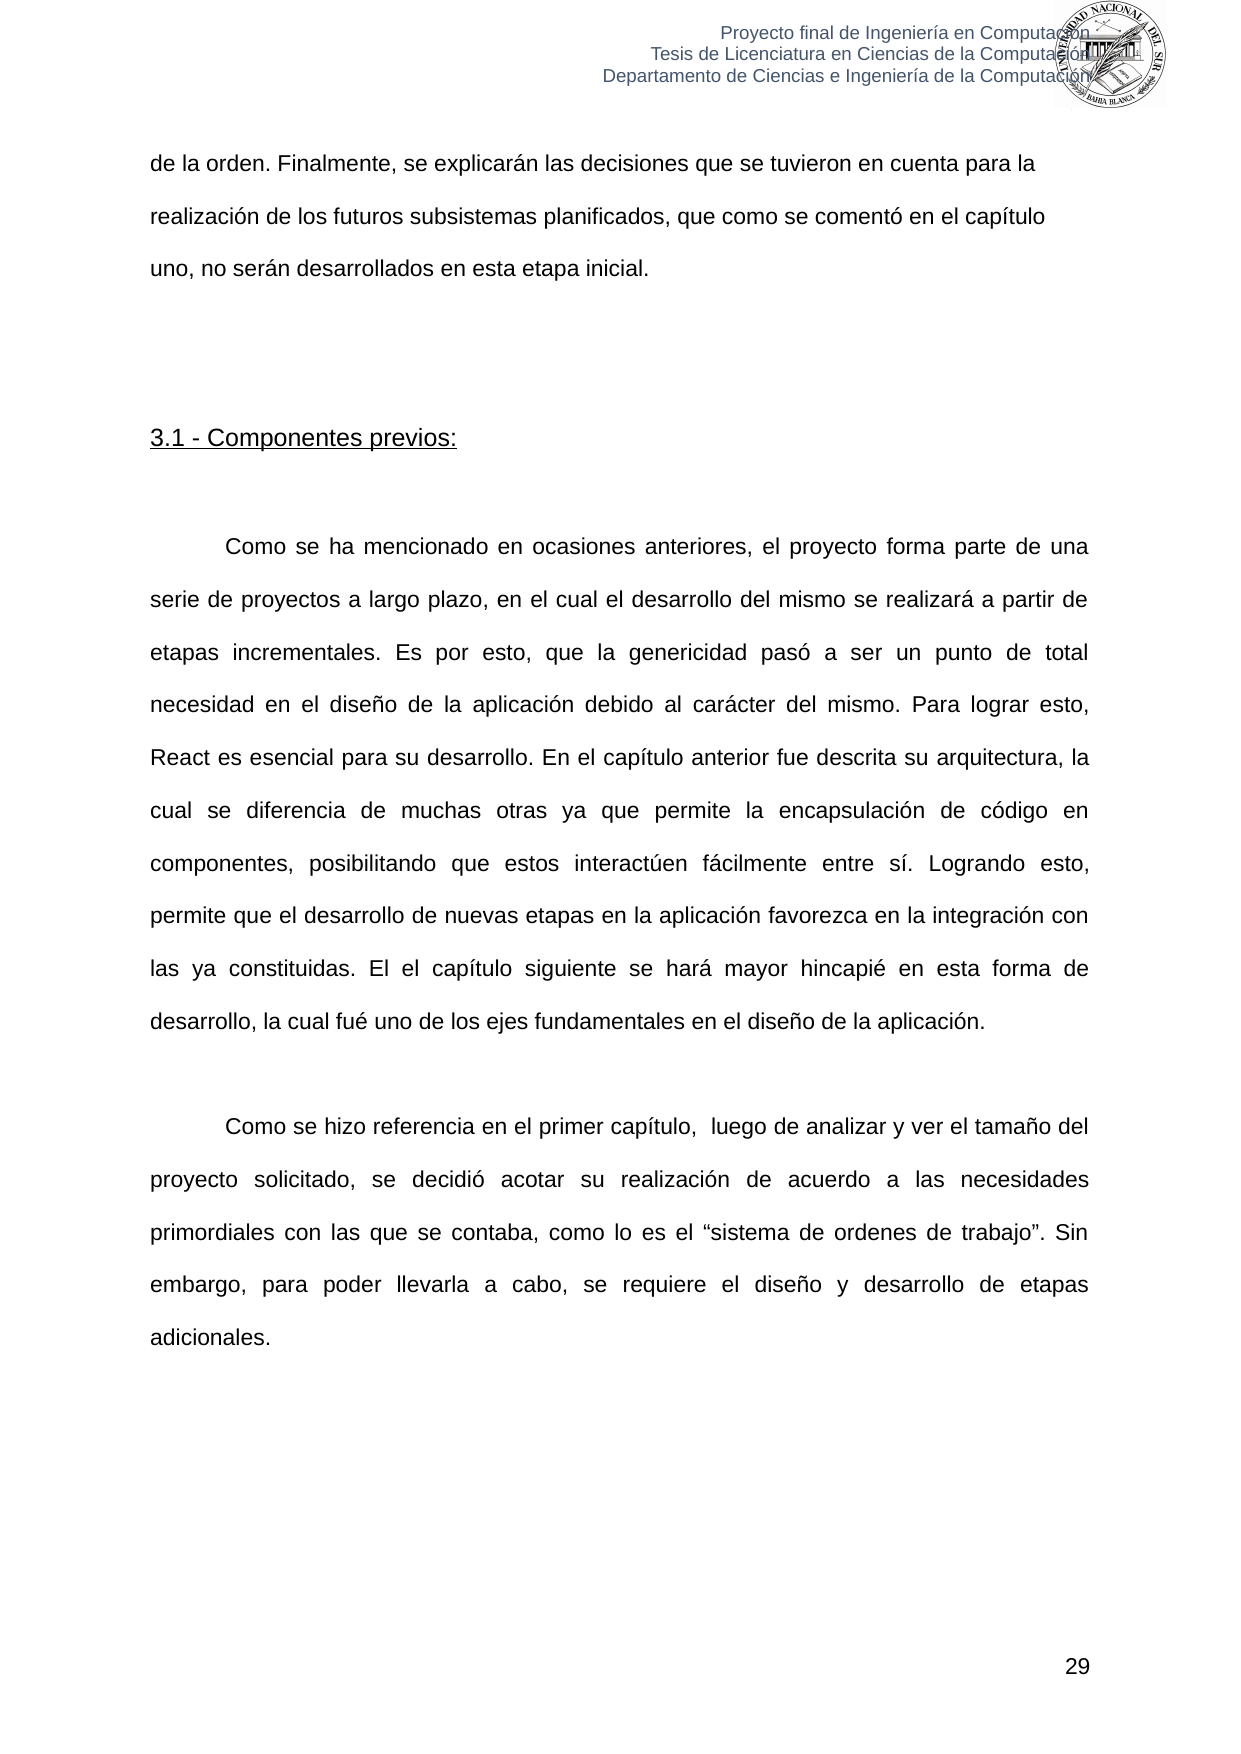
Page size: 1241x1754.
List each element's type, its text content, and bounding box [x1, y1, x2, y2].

text de la orden. Finalmente, se explicarán las decisiones que se tuvieron en cuenta para la realización de los futuros subsistemas planificados, que como se comentó en el capítulo uno, no serán desarrollados en esta etapa inicial. [150, 150, 1090, 282]
text Como se ha mencionado en ocasiones anteriores, el proyecto forma parte de una serie de proyectos a largo plazo, en el cual el desarrollo del mismo se realizará a partir de etapas incrementales. Es por esto, que la genericidad pasó a ser un punto de total necesidad en el diseño de la aplicación debido al carácter del mismo. Para lograr esto, React es esencial para su desarrollo. En el capítulo anterior fue descrita su arquitectura, la cual se diferencia de muchas otras ya que permite la encapsulación de código en componentes, posibilitando que estos interactúen fácilmente entre sí. Logrando esto, permite que el desarrollo de nuevas etapas en la aplicación favorezca en la integración con las ya constituidas. El el capítulo siguiente se hará mayor hincapié en esta forma de desarrollo, la cual fué uno de los ejes fundamentales en el diseño de la aplicación. [150, 533, 1090, 1034]
text 3.1 - Componentes previos: [150, 423, 1090, 452]
picture [1053, 0, 1167, 108]
text Como se hizo referencia en el primer capítulo, luego de analizar y ver el tamaño del proyecto solicitado, se decidió acotar su realización de acuerdo a las necesidades primordiales con las que se contaba, como lo es el “sistema de ordenes de trabajo”. Sin embargo, para poder llevarla a cabo, se requiere el diseño y desarrollo de etapas adicionales. [150, 1113, 1090, 1350]
